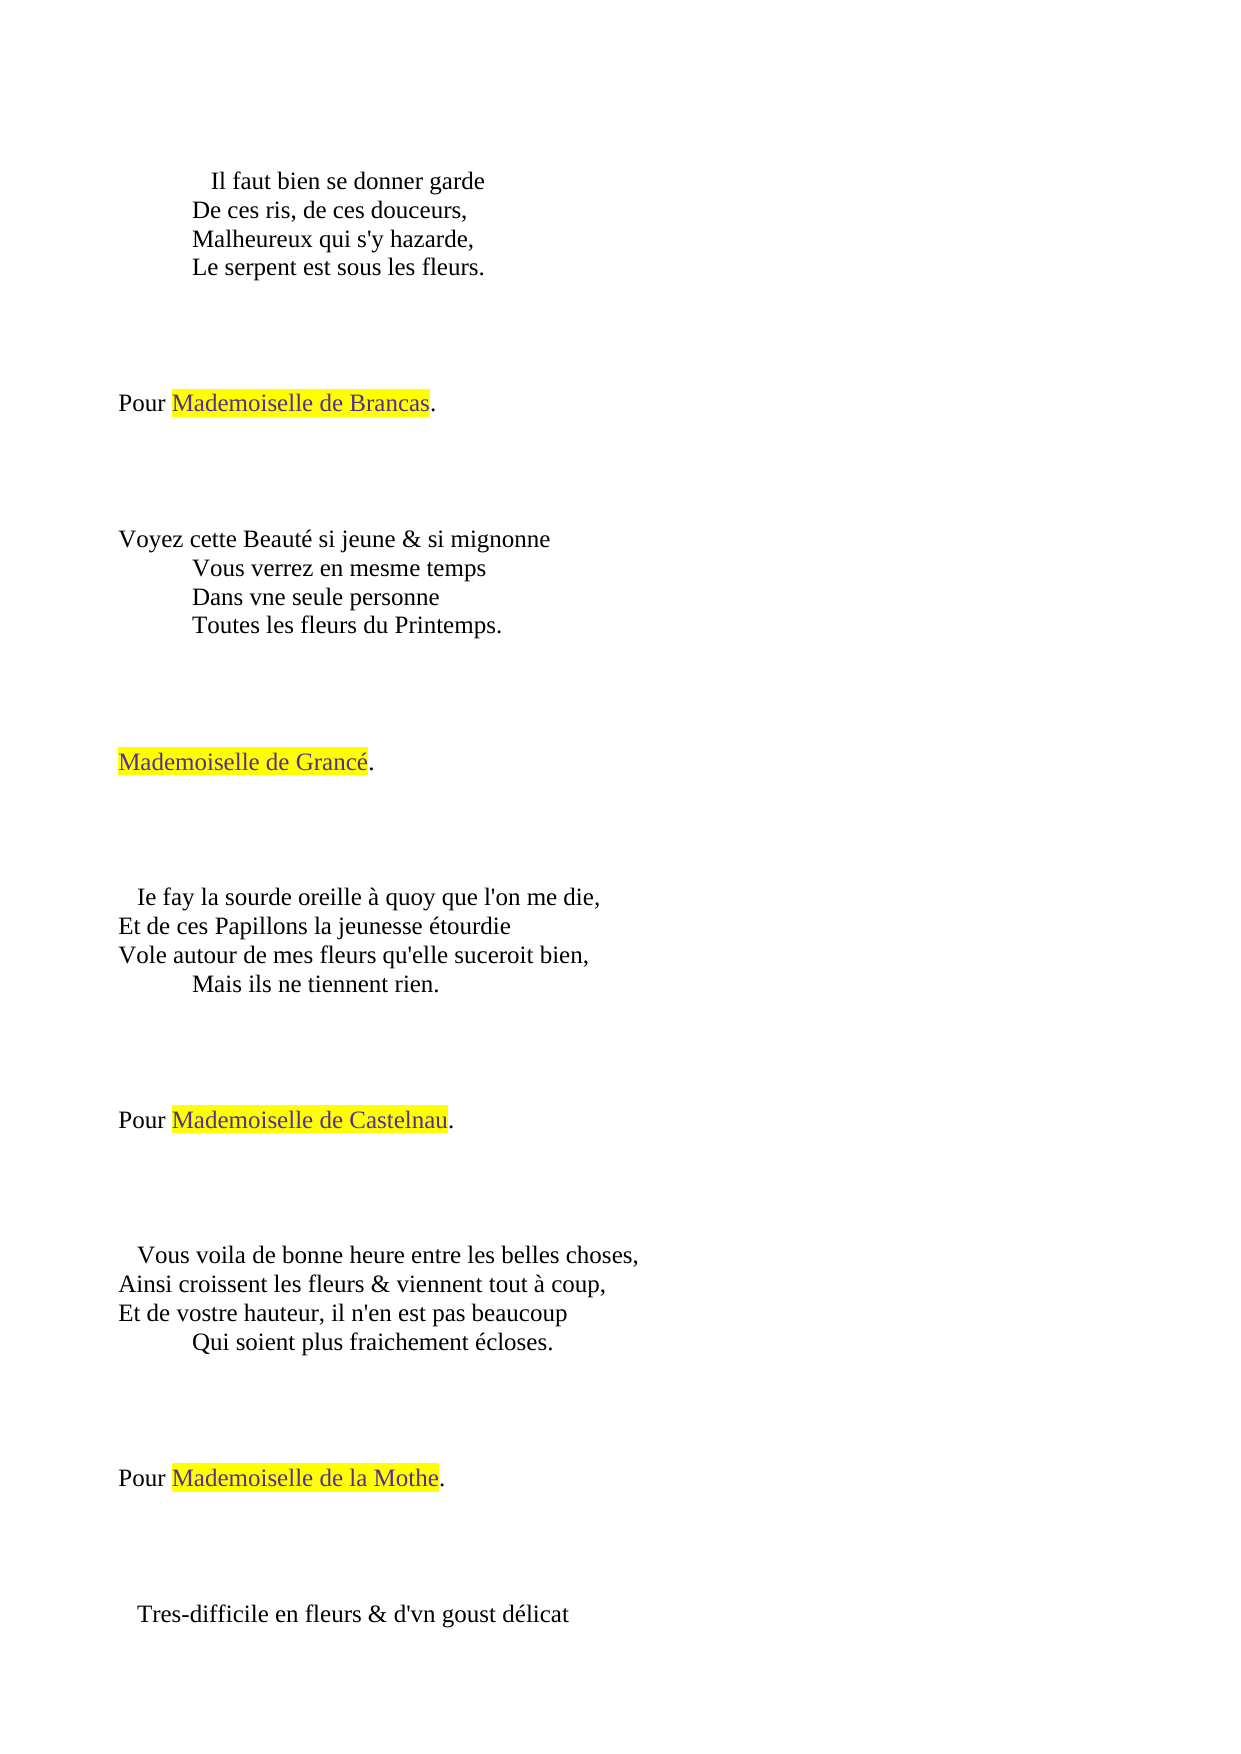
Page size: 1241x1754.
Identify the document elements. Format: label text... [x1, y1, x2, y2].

text Pour Mademoiselle de Castelnau. [118, 1105, 172, 1133]
text Il faut bien se donner garde [118, 166, 1122, 195]
text Mais ils ne tiennent rien. [118, 969, 1122, 997]
text Mademoiselle de Grancé. [368, 747, 1122, 775]
text Dans vne seule personne [118, 582, 1122, 611]
text Vous verrez en mesme temps [118, 553, 1122, 582]
text Voyez cette Beauté si jeune & si mignonne [118, 524, 1122, 553]
text Malheureux qui s'y hazarde, [118, 224, 1122, 252]
text Pour Mademoiselle de la Mothe. [118, 1463, 172, 1492]
text Pour Mademoiselle de Brancas. [118, 388, 1122, 417]
text Le serpent est sous les fleurs. [118, 252, 1122, 281]
text Qui soient plus fraichement écloses. [118, 1327, 1122, 1356]
text Pour Mademoiselle de Castelnau. [448, 1105, 1122, 1133]
text Et de vostre hauteur, il n'en est pas beaucoup [118, 1298, 1122, 1327]
text Pour Mademoiselle de la Mothe. [439, 1463, 1122, 1492]
text Vous voila de bonne heure entre les belles choses, [118, 1241, 1122, 1269]
text Toutes les fleurs du Printemps. [118, 611, 1122, 639]
text Tres-difficile en fleurs & d'vn goust délicat [118, 1599, 1122, 1627]
text Et de ces Papillons la jeunesse étourdie [118, 911, 1122, 940]
text Ie fay la sourde oreille à quoy que l'on me die, [118, 882, 1122, 911]
text Vole autour de mes fleurs qu'elle suceroit bien, [118, 940, 1122, 969]
text Ainsi croissent les fleurs & viennent tout à coup, [118, 1269, 1122, 1298]
text De ces ris, de ces douceurs, [118, 195, 1122, 224]
